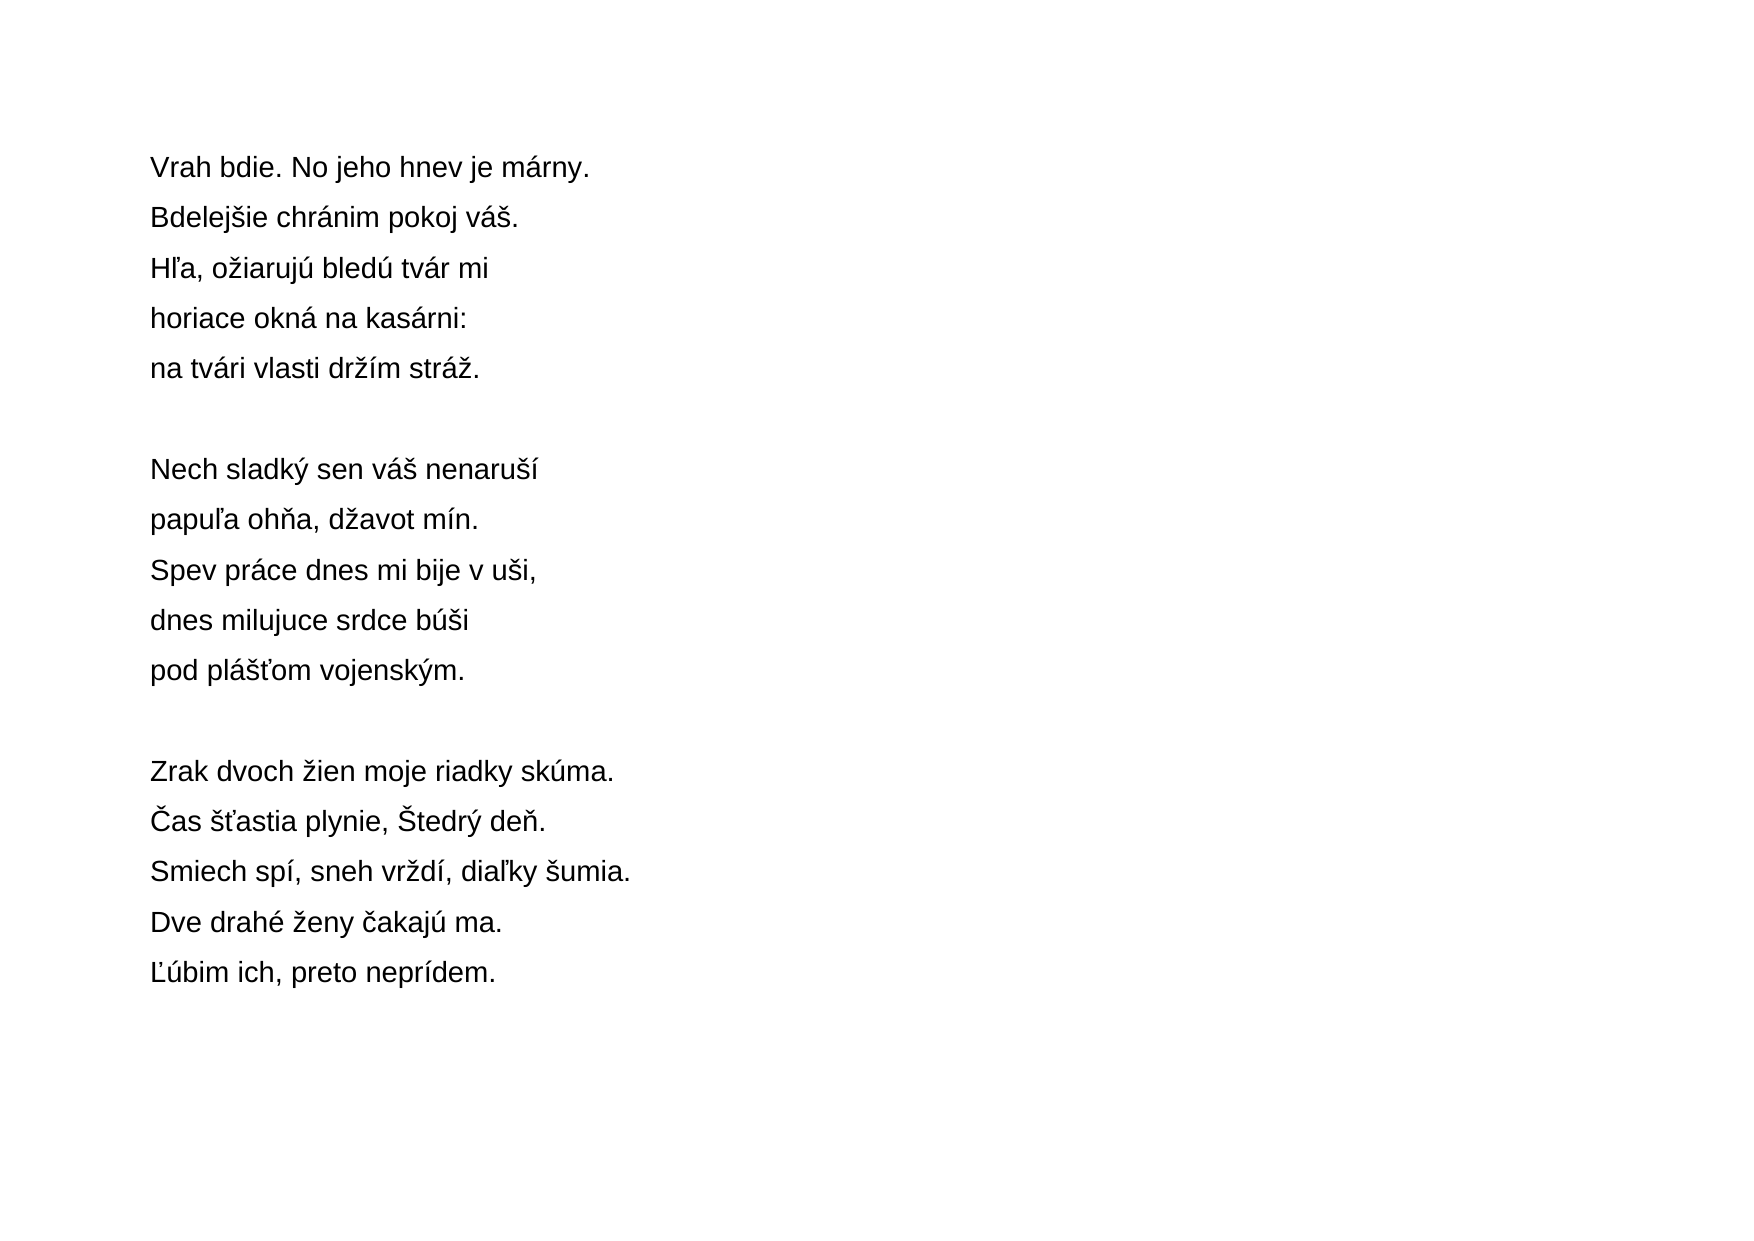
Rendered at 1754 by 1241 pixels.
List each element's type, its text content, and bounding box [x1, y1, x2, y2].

text pod plášťom vojenským. [150, 653, 1243, 687]
text Zrak dvoch žien moje riadky skúma. [150, 754, 1243, 787]
text Dve drahé ženy čakajú ma. [150, 905, 1243, 938]
text Bdelejšie chránim pokoj váš. [150, 200, 1243, 234]
text Čas šťastia plynie, Štedrý deň. [150, 804, 1243, 838]
text Spev práce dnes mi bije v uši, [150, 552, 1243, 586]
text Ľúbim ich, preto neprídem. [150, 955, 1243, 988]
text Smiech spí, sneh vrždí, diaľky šumia. [150, 854, 1243, 888]
text Hľa, ožiarujú bledú tvár mi [150, 251, 1243, 284]
text horiace okná na kasárni: [150, 301, 1243, 334]
text dnes milujuce srdce búši [150, 603, 1243, 636]
text papuľa ohňa, džavot mín. [150, 502, 1243, 536]
text Vrah bdie. No jeho hnev je márny. [150, 150, 1243, 183]
text na tvári vlasti držím stráž. [150, 351, 1243, 385]
text Nech sladký sen váš nenaruší [150, 452, 1243, 485]
